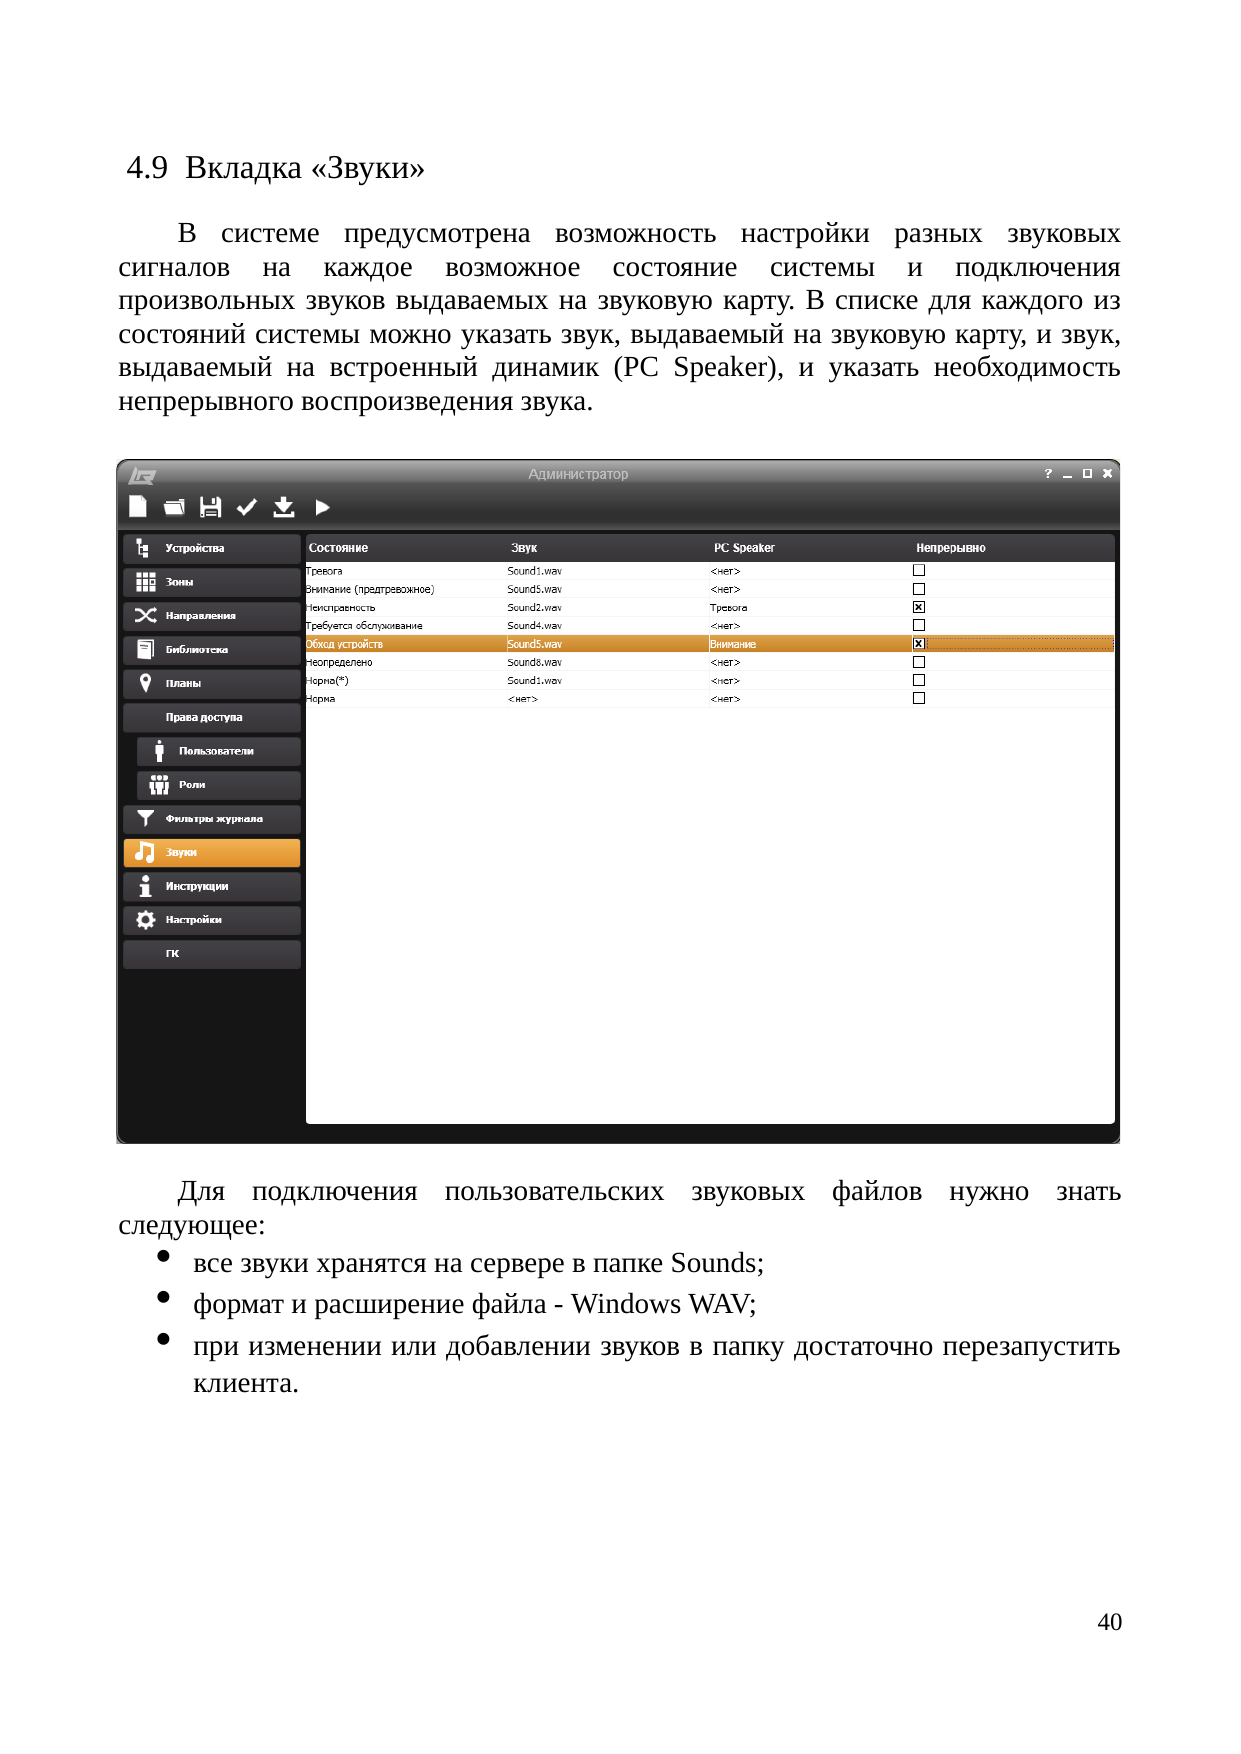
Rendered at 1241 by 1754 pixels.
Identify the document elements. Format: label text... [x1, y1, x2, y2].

list формат и расширение файла - Windows WAV; [156, 1282, 1122, 1324]
subtitle Вкладка «Звуки» [118, 148, 1122, 186]
text В системе предусмотрена возможность настройки разных звуковых сигналов на каждое возможное состояние системы и подключения произвольных звуков выдаваемых на звуковую карту. В списке для каждого из состояний системы можно указать звук, выдаваемый на звуковую карту, и звук, выдаваемый на встроенный динамик (PC Speaker), и указать необходимость непрерывного воспроизведения звука. [118, 215, 1122, 417]
list при изменении или добавлении звуков в папку достаточно перезапустить клиента. [156, 1324, 1122, 1399]
text Для подключения пользовательских звуковых файлов нужно знать следующее: [118, 417, 1122, 1241]
picture [116, 459, 1121, 1144]
list все звуки хранятся на сервере в папке Sounds; [156, 1241, 1122, 1282]
